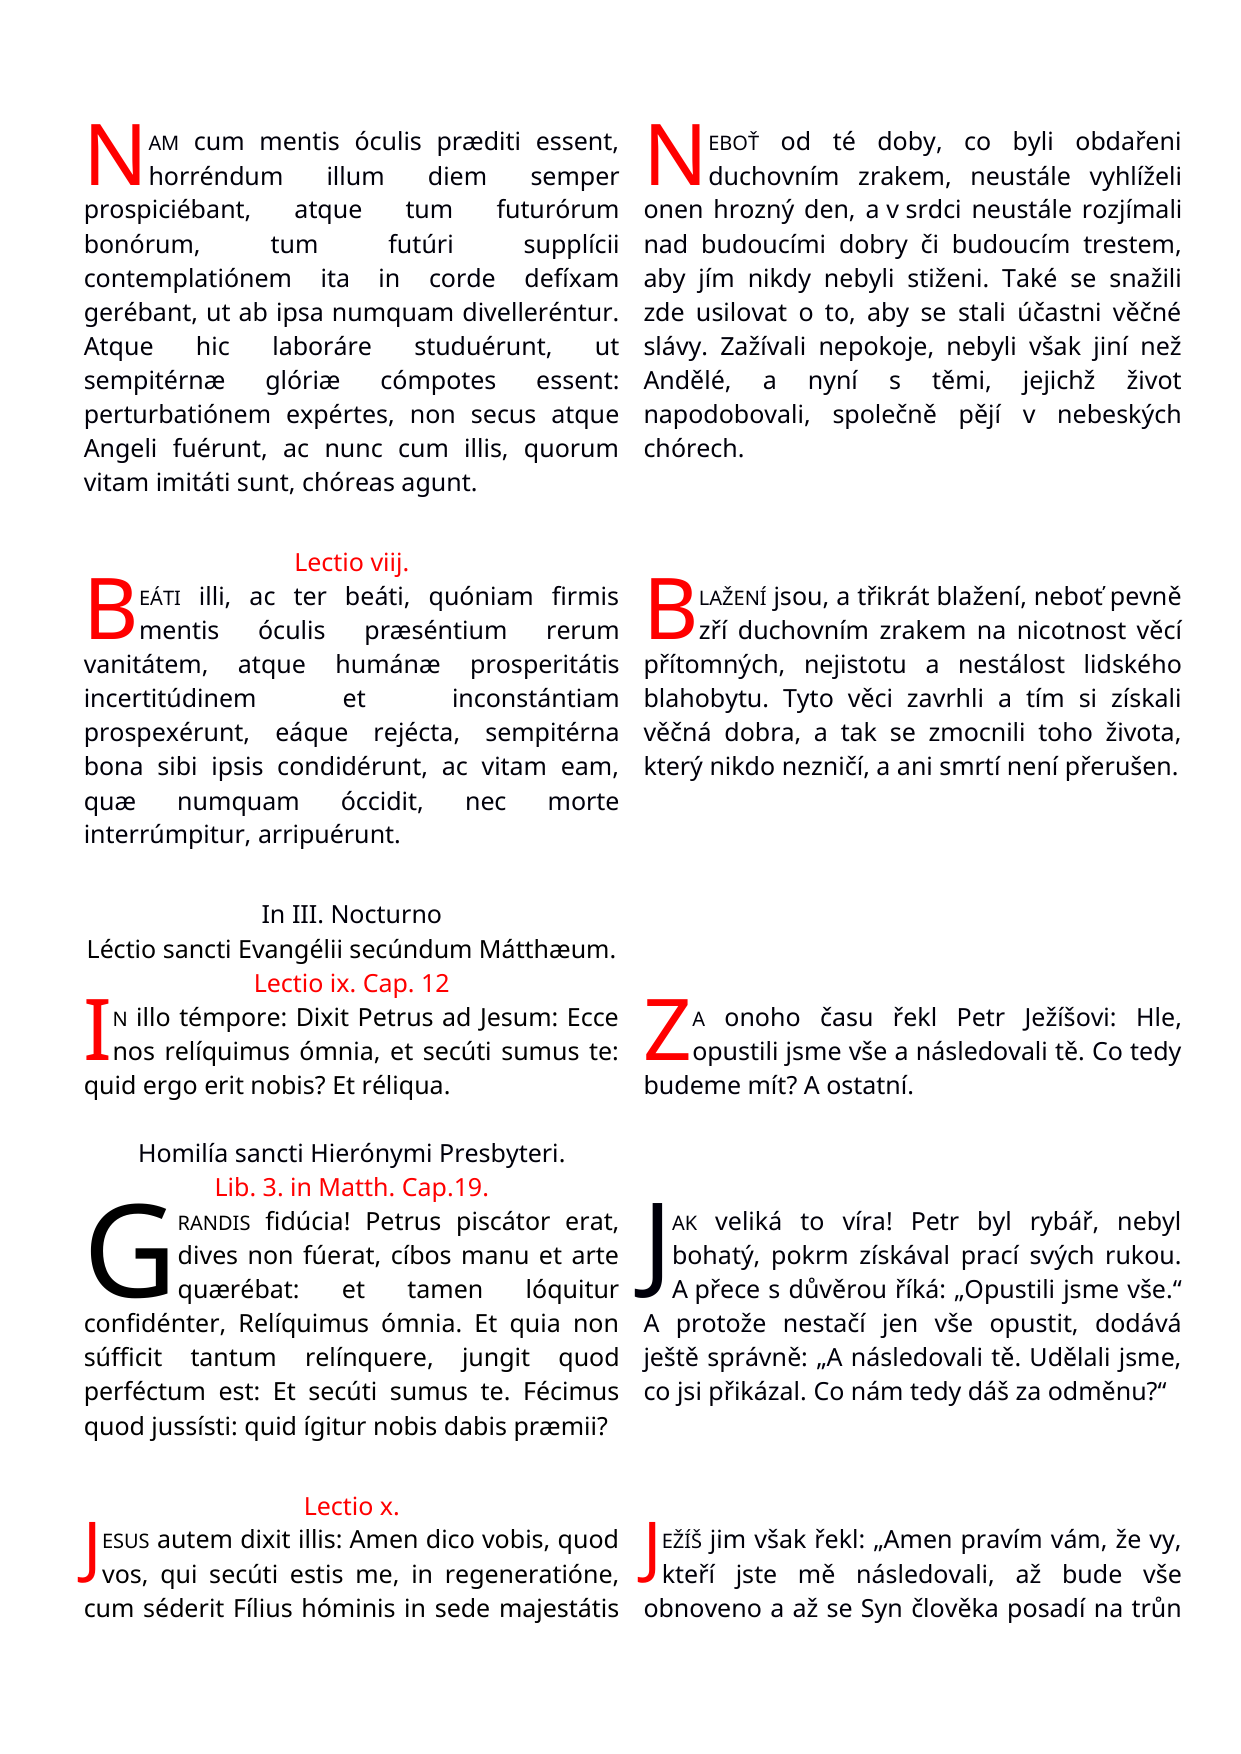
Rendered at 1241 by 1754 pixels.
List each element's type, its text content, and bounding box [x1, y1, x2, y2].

table_cell Neboť od té doby, co byli obdařeni duchovním zrakem, neustále vyhlíželi onen hrozný den, a v srdci neustále rozjímali nad budoucími dobry či budoucím trestem, aby jím nikdy nebyli stiženi. Také se snažili zde usilovat o to, aby se stali účastni věčné slávy. Zažívali nepokoje, nebyli však jiní než Andělé, a nyní s těmi, jejichž život napodobovali, společně pějí v nebeských chórech. [631, 118, 1194, 539]
table_cell In III. Nocturno Léctio sancti Evangélii secúndum Mátthæum. Lectio ix. Cap. 12 In illo témpore: Dixit Petrus ad Jesum: Ecce nos relíquimus ómnia, et secúti sumus te: quid ergo erit nobis? Et réliqua. Homilía sancti Hierónymi Presbyteri. Lib. 3. in Matth. Cap.19. Grandis fidúcia! Petrus piscátor erat, dives non fúerat, cíbos manu et arte quærébat: et tamen lóquitur confidénter, Relíquimus ómnia. Et quia non súfficit tantum relínquere, jungit quod perféctum est: Et secúti sumus te. Fécimus quod jussísti: quid ígitur nobis dabis præmii? [72, 891, 631, 1482]
table_cell Lectio viij. Beáti illi, ac ter beáti, quóniam firmis mentis óculis præséntium rerum vanitátem, atque humánæ prosperitátis incertitúdinem et inconstántiam prospexérunt, eáque rejécta, sempitérna bona sibi ipsis condidérunt, ac vitam eam, quæ numquam óccidit, nec morte interrúmpitur, arripuérunt. [72, 539, 631, 891]
table_cell Lectio x. Jesus autem dixit illis: Amen dico vobis, quod vos, qui secúti estis me, in regeneratióne, cum séderit Fílius hóminis in sede majestátis [72, 1482, 631, 1630]
table_cell Blažení jsou, a třikrát blažení, neboť pevně zří duchovním zrakem na nicotnost věcí přítomných, nejistotu a nestálost lidského blahobytu. Tyto věci zavrhli a tím si získali věčná dobra, a tak se zmocnili toho života, který nikdo nezničí, a ani smrtí není přerušen. [631, 539, 1194, 891]
table_cell Nam cum mentis óculis præditi essent, horréndum illum diem semper prospiciébant, atque tum futurórum bonórum, tum futúri supplícii contemplatiónem ita in corde defíxam gerébant, ut ab ipsa numquam divelleréntur. Atque hic laboráre studuérunt, ut sempitérnæ glóriæ cómpotes essent: perturbatiónem expértes, non secus atque Angeli fuérunt, ac nunc cum illis, quorum vitam imitáti sunt, chóreas agunt. [72, 118, 631, 539]
table_cell Ježíš jim však řekl: „Amen pravím vám, že vy, kteří jste mě následovali, až bude vše obnoveno a až se Syn člověka posadí na trůn [631, 1482, 1194, 1630]
table_cell Za onoho času řekl Petr Ježíšovi: Hle, opustili jsme vše a následovali tě. Co tedy budeme mít? A ostatní. Jak veliká to víra! Petr byl rybář, nebyl bohatý, pokrm získával prací svých rukou. A přece s důvěrou říká: „Opustili jsme vše.“ A protože nestačí jen vše opustit, dodává ještě správně: „A následovali tě. Udělali jsme, co jsi přikázal. Co nám tedy dáš za odměnu?“ [631, 891, 1194, 1482]
